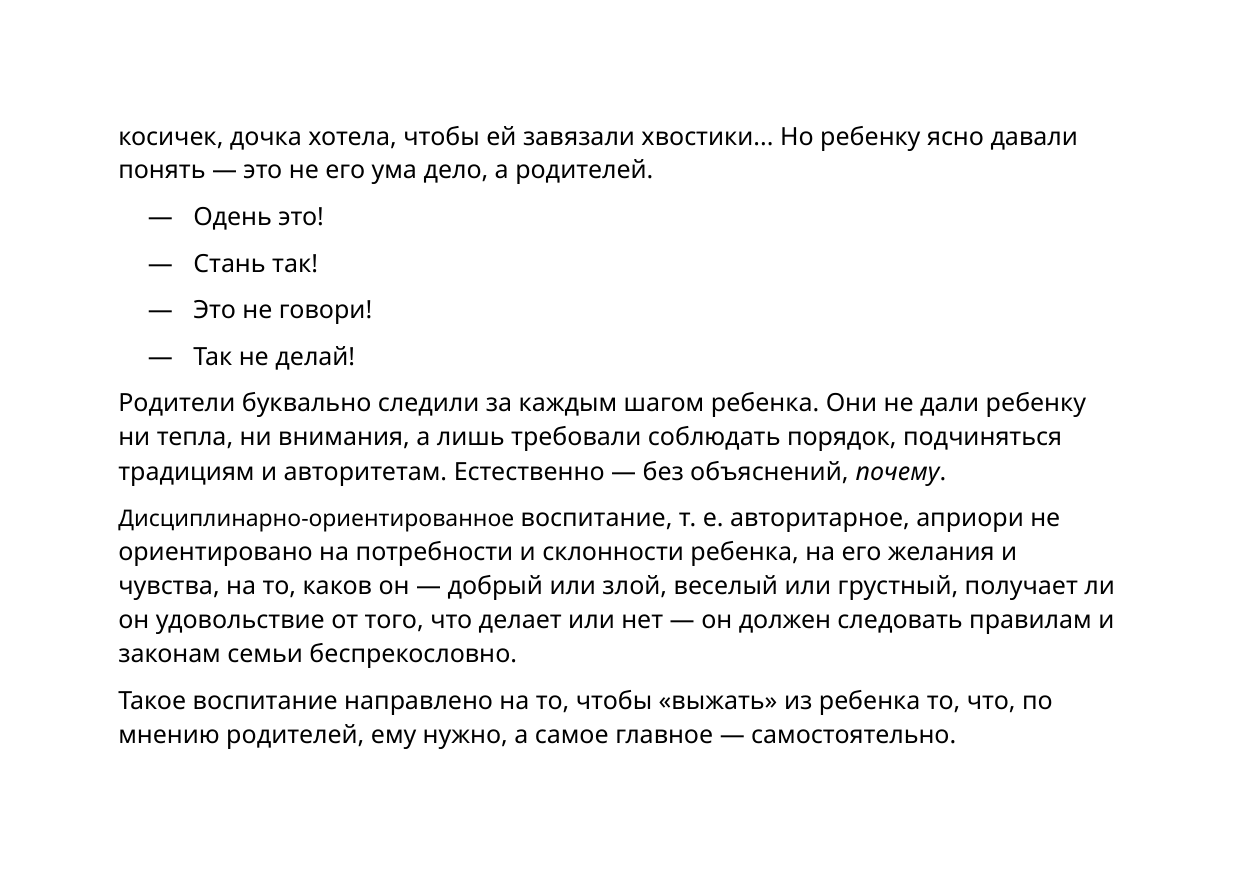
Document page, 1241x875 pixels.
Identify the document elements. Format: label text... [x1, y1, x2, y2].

list Это не говори! [118, 292, 1122, 326]
text Такое воспитание направлено на то, чтобы «выжать» из ребенка то, что, по мнению родителей, ему нужно, а самое главное — самостоятельно. [118, 682, 1122, 751]
list Стань так! [118, 245, 1122, 279]
text косичек, дочка хотела, чтобы ей завязали хвостики... Но ребенку ясно давали понять — это не его ума дело, а родителей. [118, 118, 1122, 186]
list Одень это! [118, 199, 1122, 233]
list Так не делай! [118, 338, 1122, 372]
text Родители буквально следили за каждым шагом ребенка. Они не дали ребенку ни тепла, ни внимания, а лишь требовали соблюдать порядок, подчиняться традициям и авторитетам. Естественно — без объяснений, почему. [118, 385, 1122, 487]
text Дисциплинарно-ориентированное воспитание, т. е. авторитарное, априори не ориентировано на потребности и склонности ребенка, на его желания и чувства, на то, каков он — добрый или злой, веселый или грустный, получает ли он удовольствие от того, что делает или нет — он должен следовать правилам и законам семьи беспрекословно. [118, 500, 1122, 670]
